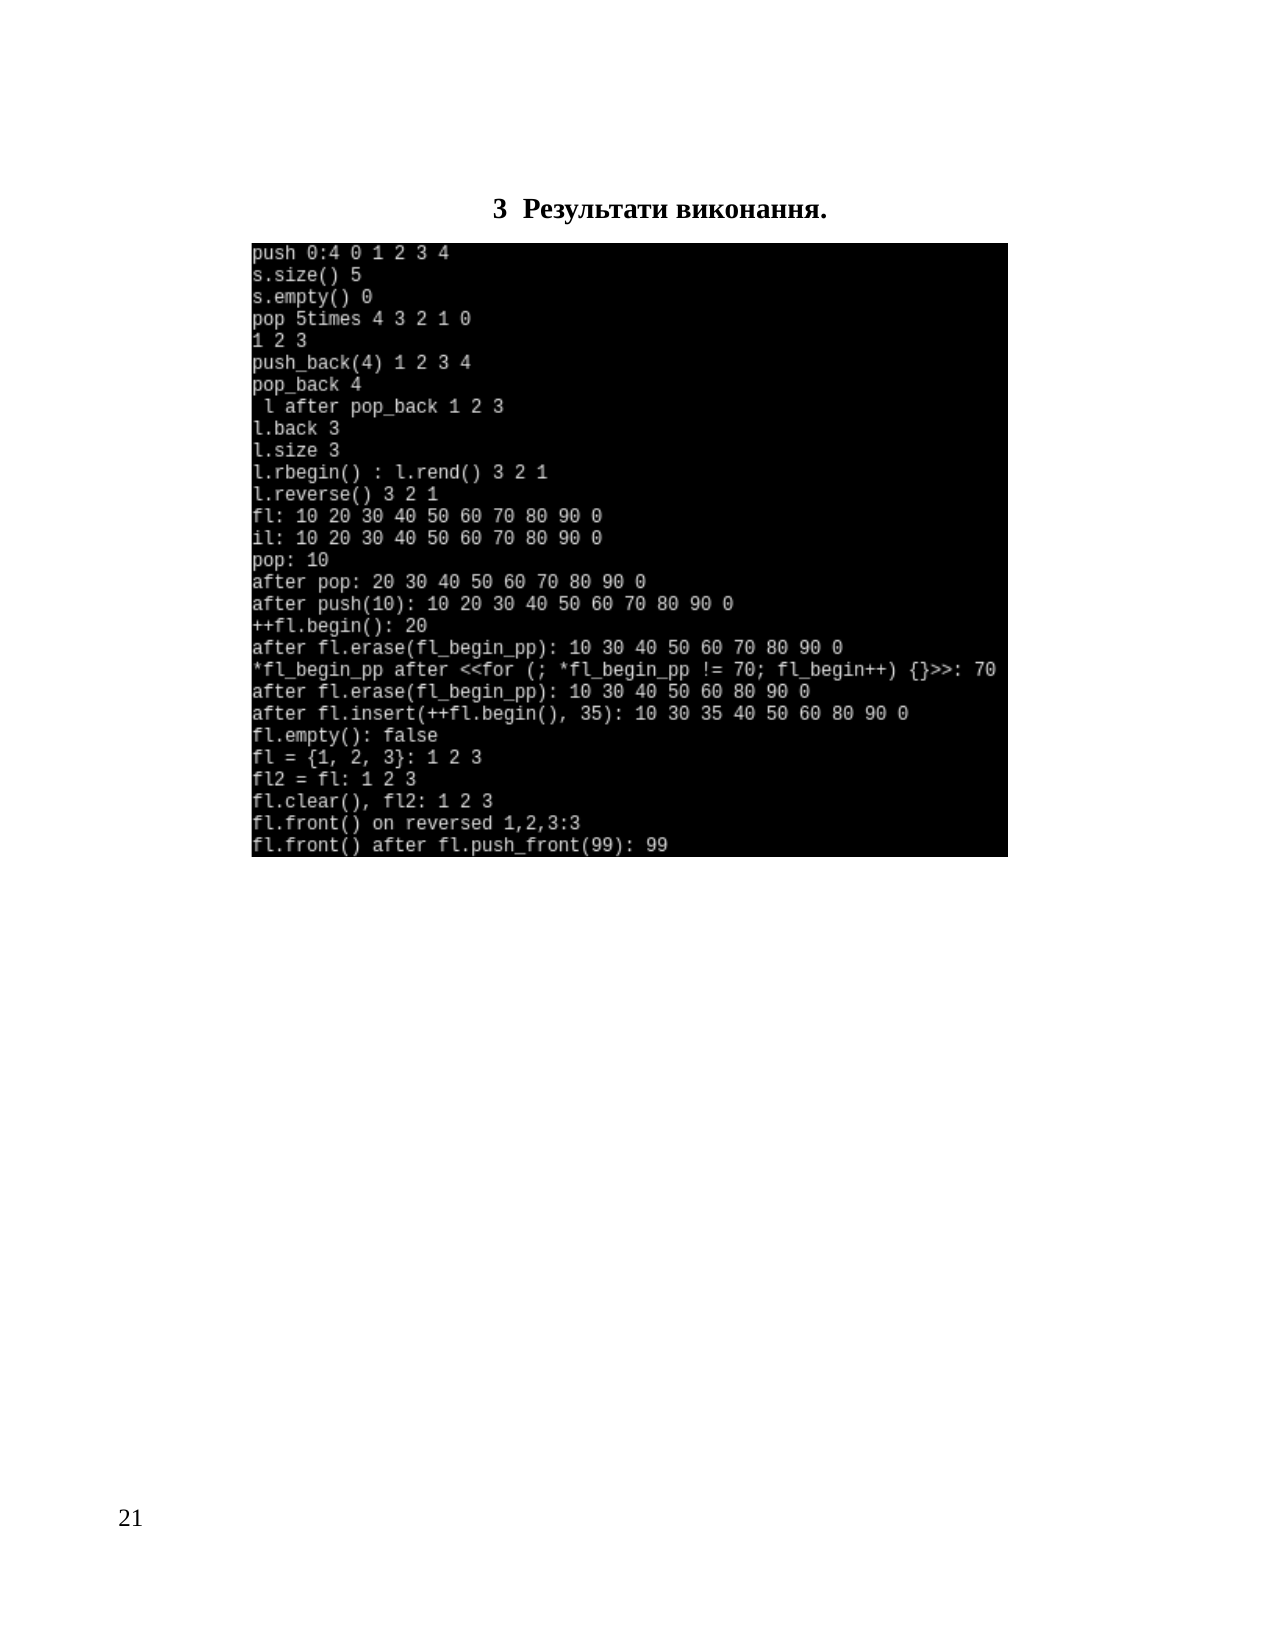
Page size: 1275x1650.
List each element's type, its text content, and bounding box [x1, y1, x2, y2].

picture [251, 243, 1008, 857]
subtitle Результати виконання. [163, 191, 1157, 224]
